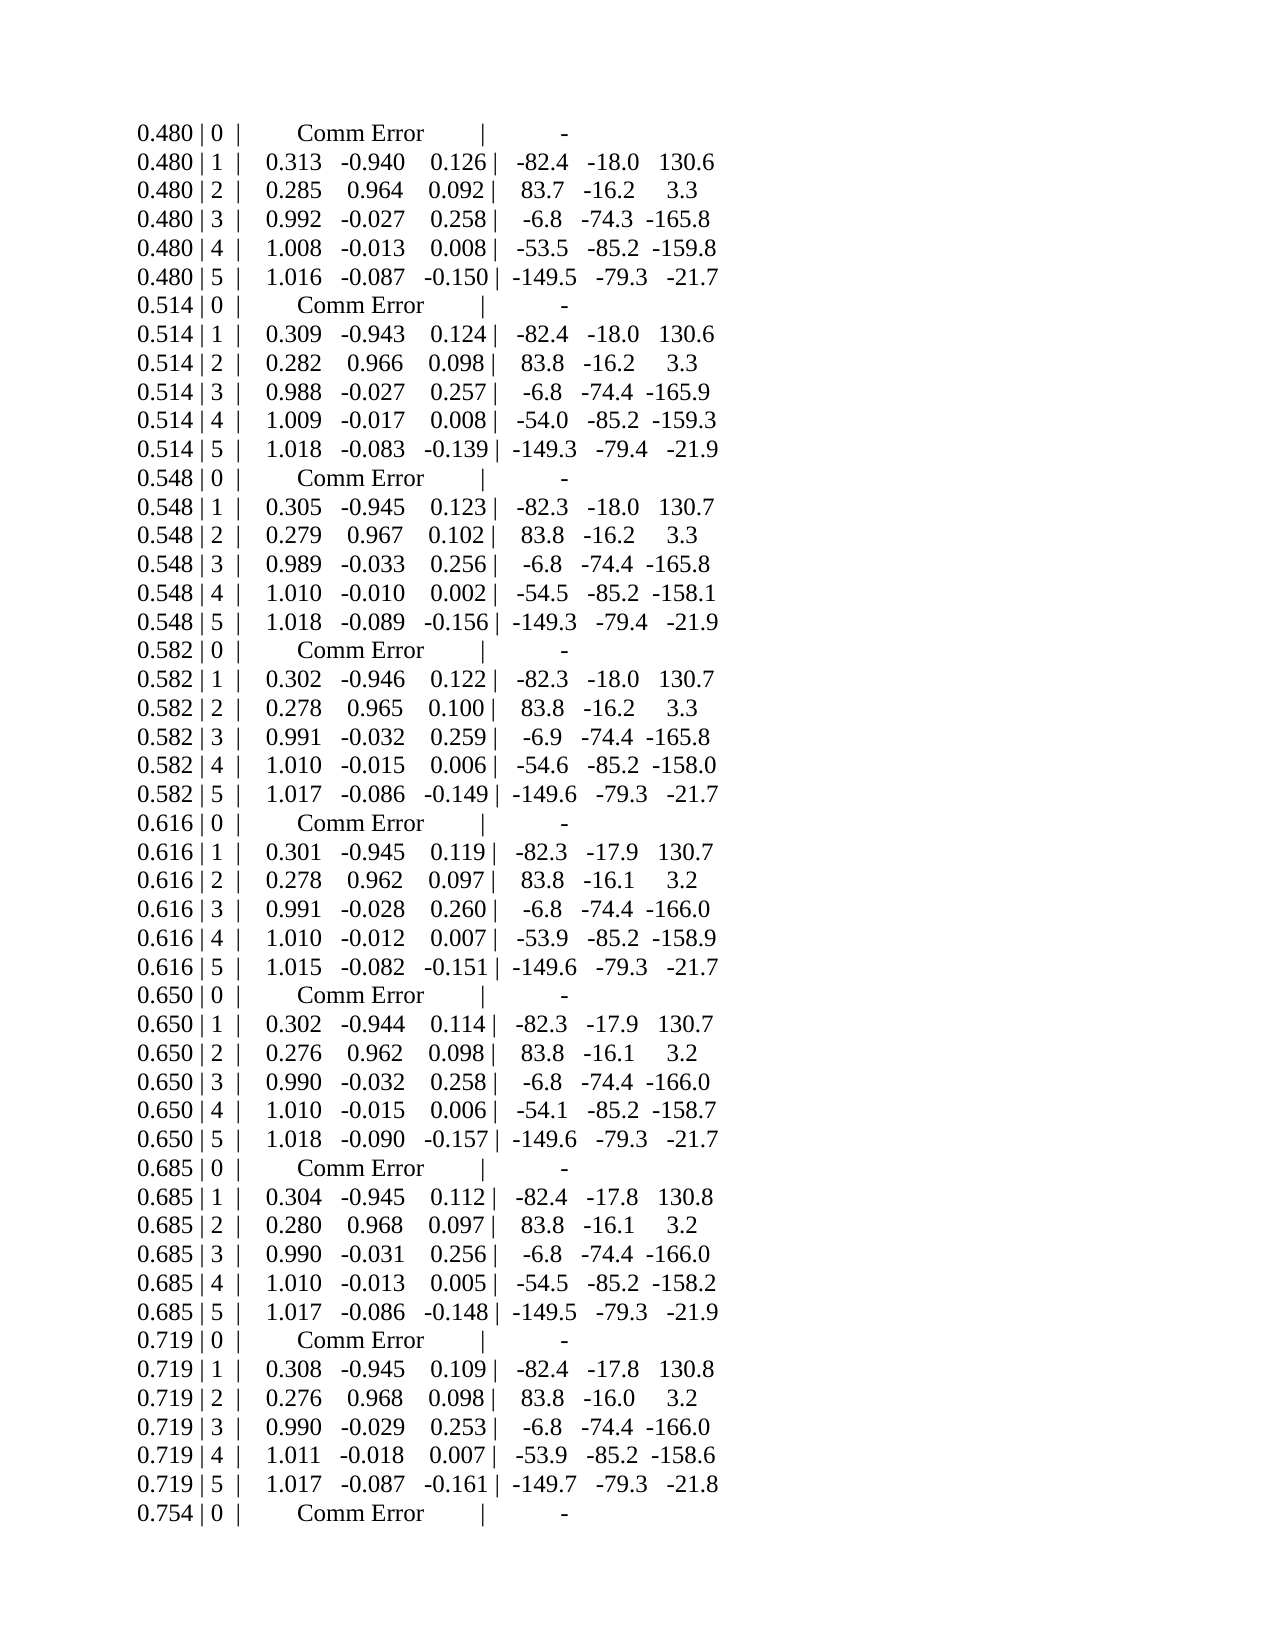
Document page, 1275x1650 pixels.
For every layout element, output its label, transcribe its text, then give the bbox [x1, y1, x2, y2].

text 0.480 | 5 | 1.016 -0.087 -0.150 | -149.5 -79.3 -21.7 [118, 262, 1157, 291]
text 0.650 | 0 | Comm Error | - [118, 981, 1157, 1009]
text 0.514 | 5 | 1.018 -0.083 -0.139 | -149.3 -79.4 -21.9 [118, 434, 1157, 463]
text 0.685 | 0 | Comm Error | - [118, 1153, 1157, 1182]
text 0.582 | 5 | 1.017 -0.086 -0.149 | -149.6 -79.3 -21.7 [118, 779, 1157, 808]
text 0.480 | 3 | 0.992 -0.027 0.258 | -6.8 -74.3 -165.8 [118, 204, 1157, 233]
text 0.719 | 4 | 1.011 -0.018 0.007 | -53.9 -85.2 -158.6 [118, 1441, 1157, 1469]
text 0.548 | 3 | 0.989 -0.033 0.256 | -6.8 -74.4 -165.8 [118, 549, 1157, 578]
text 0.616 | 1 | 0.301 -0.945 0.119 | -82.3 -17.9 130.7 [118, 837, 1157, 866]
text 0.719 | 2 | 0.276 0.968 0.098 | 83.8 -16.0 3.2 [118, 1383, 1157, 1412]
text 0.514 | 2 | 0.282 0.966 0.098 | 83.8 -16.2 3.3 [118, 348, 1157, 377]
text 0.650 | 4 | 1.010 -0.015 0.006 | -54.1 -85.2 -158.7 [118, 1096, 1157, 1124]
text 0.514 | 0 | Comm Error | - [118, 291, 1157, 319]
text 0.514 | 1 | 0.309 -0.943 0.124 | -82.4 -18.0 130.6 [118, 319, 1157, 348]
text 0.548 | 1 | 0.305 -0.945 0.123 | -82.3 -18.0 130.7 [118, 492, 1157, 521]
text 0.548 | 5 | 1.018 -0.089 -0.156 | -149.3 -79.4 -21.9 [118, 607, 1157, 636]
text 0.754 | 0 | Comm Error | - [118, 1498, 1157, 1527]
text 0.650 | 1 | 0.302 -0.944 0.114 | -82.3 -17.9 130.7 [118, 1009, 1157, 1038]
text 0.719 | 5 | 1.017 -0.087 -0.161 | -149.7 -79.3 -21.8 [118, 1469, 1157, 1498]
text 0.719 | 1 | 0.308 -0.945 0.109 | -82.4 -17.8 130.8 [118, 1354, 1157, 1383]
text 0.616 | 5 | 1.015 -0.082 -0.151 | -149.6 -79.3 -21.7 [118, 952, 1157, 981]
text 0.685 | 4 | 1.010 -0.013 0.005 | -54.5 -85.2 -158.2 [118, 1268, 1157, 1297]
text 0.582 | 0 | Comm Error | - [118, 636, 1157, 664]
text 0.582 | 3 | 0.991 -0.032 0.259 | -6.9 -74.4 -165.8 [118, 722, 1157, 751]
text 0.616 | 4 | 1.010 -0.012 0.007 | -53.9 -85.2 -158.9 [118, 923, 1157, 952]
text 0.480 | 2 | 0.285 0.964 0.092 | 83.7 -16.2 3.3 [118, 176, 1157, 204]
text 0.582 | 1 | 0.302 -0.946 0.122 | -82.3 -18.0 130.7 [118, 664, 1157, 693]
text 0.582 | 4 | 1.010 -0.015 0.006 | -54.6 -85.2 -158.0 [118, 751, 1157, 779]
text 0.480 | 4 | 1.008 -0.013 0.008 | -53.5 -85.2 -159.8 [118, 233, 1157, 262]
text 0.514 | 3 | 0.988 -0.027 0.257 | -6.8 -74.4 -165.9 [118, 377, 1157, 406]
text 0.719 | 3 | 0.990 -0.029 0.253 | -6.8 -74.4 -166.0 [118, 1412, 1157, 1441]
text 0.685 | 3 | 0.990 -0.031 0.256 | -6.8 -74.4 -166.0 [118, 1239, 1157, 1268]
text 0.650 | 5 | 1.018 -0.090 -0.157 | -149.6 -79.3 -21.7 [118, 1124, 1157, 1153]
text 0.616 | 2 | 0.278 0.962 0.097 | 83.8 -16.1 3.2 [118, 866, 1157, 894]
text 0.685 | 2 | 0.280 0.968 0.097 | 83.8 -16.1 3.2 [118, 1211, 1157, 1239]
text 0.480 | 1 | 0.313 -0.940 0.126 | -82.4 -18.0 130.6 [118, 147, 1157, 176]
text 0.685 | 1 | 0.304 -0.945 0.112 | -82.4 -17.8 130.8 [118, 1182, 1157, 1211]
text 0.548 | 2 | 0.279 0.967 0.102 | 83.8 -16.2 3.3 [118, 521, 1157, 549]
text 0.616 | 3 | 0.991 -0.028 0.260 | -6.8 -74.4 -166.0 [118, 894, 1157, 923]
text 0.616 | 0 | Comm Error | - [118, 808, 1157, 837]
text 0.582 | 2 | 0.278 0.965 0.100 | 83.8 -16.2 3.3 [118, 693, 1157, 722]
text 0.650 | 3 | 0.990 -0.032 0.258 | -6.8 -74.4 -166.0 [118, 1067, 1157, 1096]
text 0.548 | 0 | Comm Error | - [118, 463, 1157, 492]
text 0.480 | 0 | Comm Error | - [118, 118, 1157, 147]
text 0.685 | 5 | 1.017 -0.086 -0.148 | -149.5 -79.3 -21.9 [118, 1297, 1157, 1326]
text 0.719 | 0 | Comm Error | - [118, 1326, 1157, 1354]
text 0.650 | 2 | 0.276 0.962 0.098 | 83.8 -16.1 3.2 [118, 1038, 1157, 1067]
text 0.548 | 4 | 1.010 -0.010 0.002 | -54.5 -85.2 -158.1 [118, 578, 1157, 607]
text 0.514 | 4 | 1.009 -0.017 0.008 | -54.0 -85.2 -159.3 [118, 406, 1157, 434]
